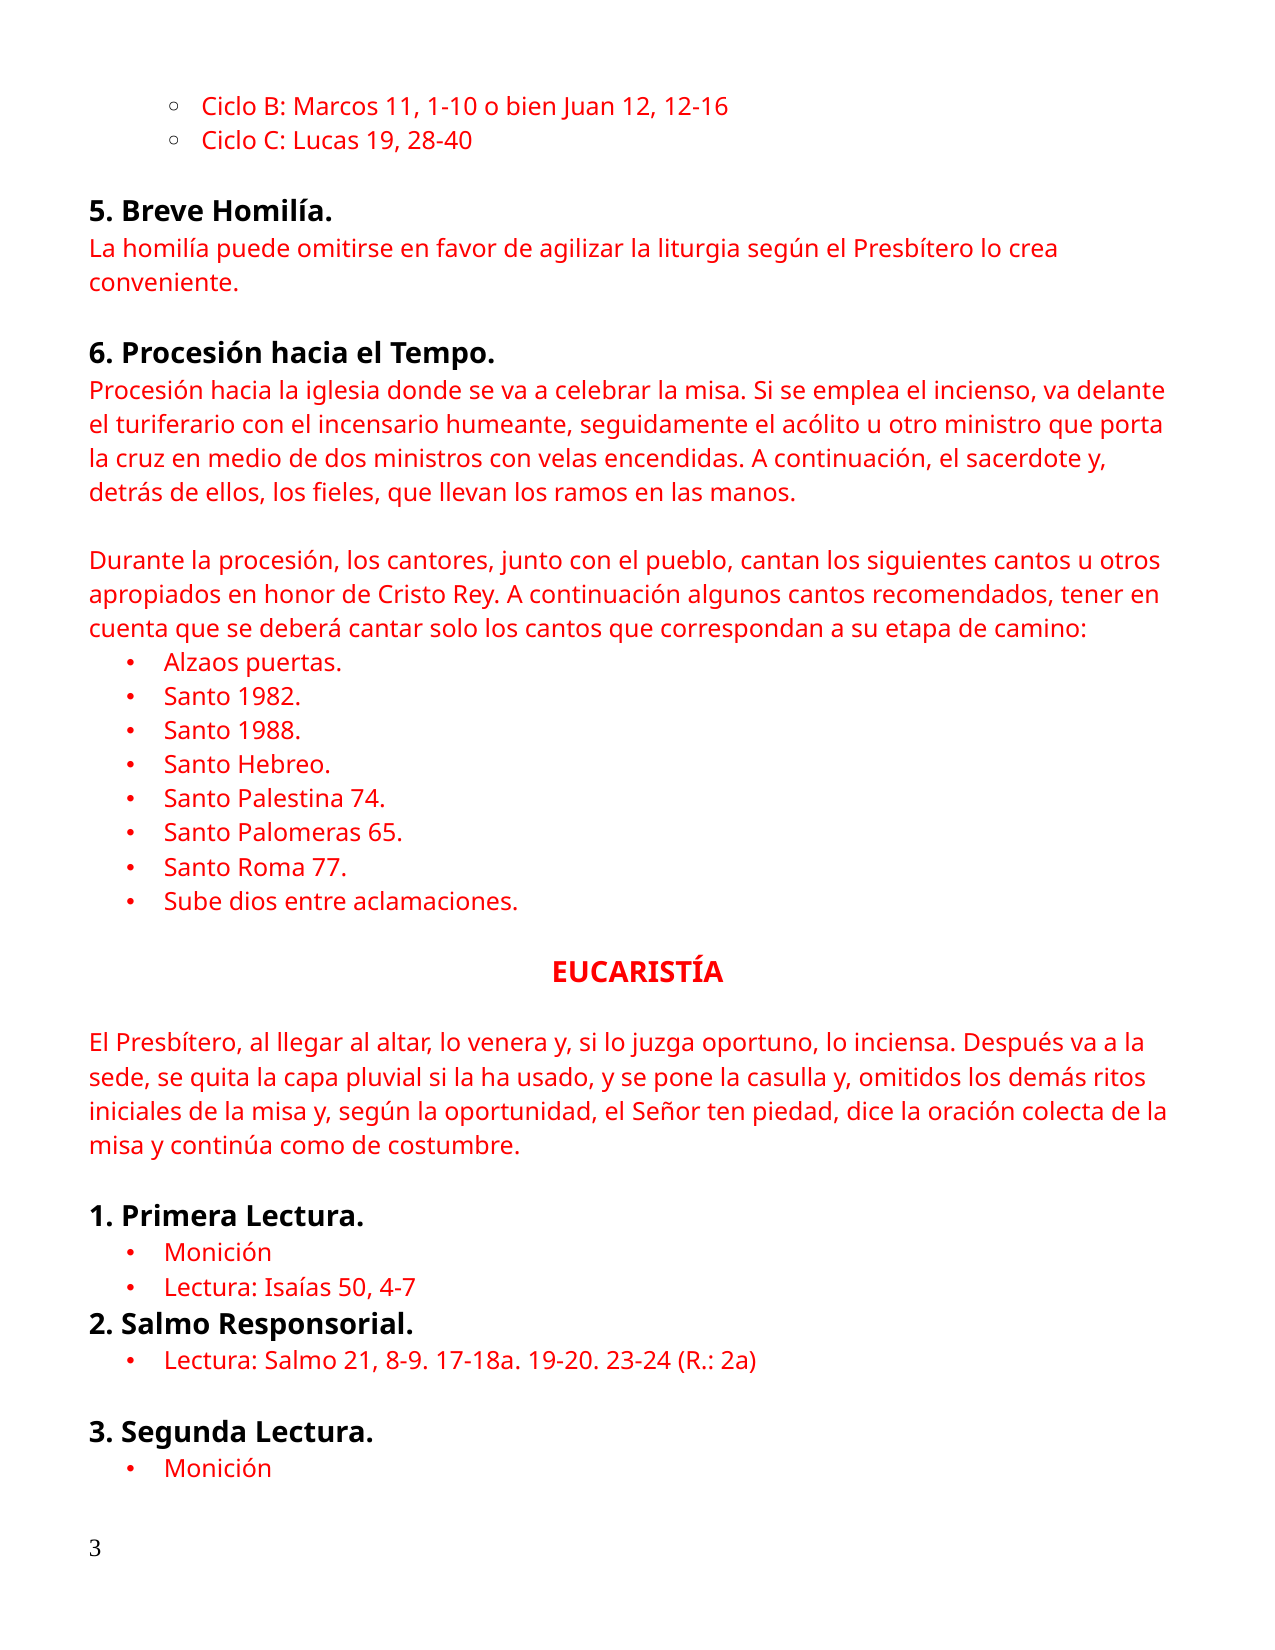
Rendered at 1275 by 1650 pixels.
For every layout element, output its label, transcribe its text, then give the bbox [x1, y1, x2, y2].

text 2. Salmo Responsorial. [88, 1303, 1186, 1343]
text 5. Breve Homilía. [88, 191, 1186, 230]
text EUCARISTÍA [88, 951, 1186, 991]
list Ciclo C: Lucas 19, 28-40 [163, 123, 1186, 157]
text 3. Segunda Lectura. [88, 1411, 1186, 1451]
text El Presbítero, al llegar al altar, lo venera y, si lo juzga oportuno, lo inciensa. Después va a la sede, se quita la capa pluvial si la ha usado, y se pone la casulla y, omitidos los demás ritos iniciales de la misa y, según la oportunidad, el Señor ten piedad, dice la oración colecta de la misa y continúa como de costumbre. [88, 1025, 1186, 1161]
text 1. Primera Lectura. [88, 1195, 1186, 1235]
list Santo Palestina 74. [126, 781, 1186, 815]
list Santo 1982. [126, 679, 1186, 713]
list Ciclo B: Marcos 11, 1-10 o bien Juan 12, 12-16 [163, 88, 1186, 123]
list Monición [126, 1451, 1186, 1485]
text Durante la procesión, los cantores, junto con el pueblo, cantan los siguientes cantos u otros apropiados en honor de Cristo Rey. A continuación algunos cantos recomendados, tener en cuenta que se deberá cantar solo los cantos que correspondan a su etapa de camino: [88, 543, 1186, 645]
list Lectura: Isaías 50, 4-7 [126, 1269, 1186, 1303]
list Sube dios entre aclamaciones. [126, 883, 1186, 917]
list Santo Palomeras 65. [126, 815, 1186, 849]
text Procesión hacia la iglesia donde se va a celebrar la misa. Si se emplea el incienso, va delante el turiferario con el incensario humeante, seguidamente el acólito u otro ministro que porta la cruz en medio de dos ministros con velas encendidas. A continuación, el sacerdote y, detrás de ellos, los fieles, que llevan los ramos en las manos. [88, 372, 1186, 508]
list Santo Hebreo. [126, 747, 1186, 781]
list Santo Roma 77. [126, 849, 1186, 883]
text 6. Procesión hacia el Tempo. [88, 333, 1186, 372]
list Monición [126, 1235, 1186, 1269]
list Lectura: Salmo 21, 8-9. 17-18a. 19-20. 23-24 (R.: 2a) [126, 1343, 1186, 1377]
list Santo 1988. [126, 713, 1186, 747]
text La homilía puede omitirse en favor de agilizar la liturgia según el Presbítero lo crea conveniente. [88, 230, 1186, 298]
list Alzaos puertas. [126, 645, 1186, 679]
